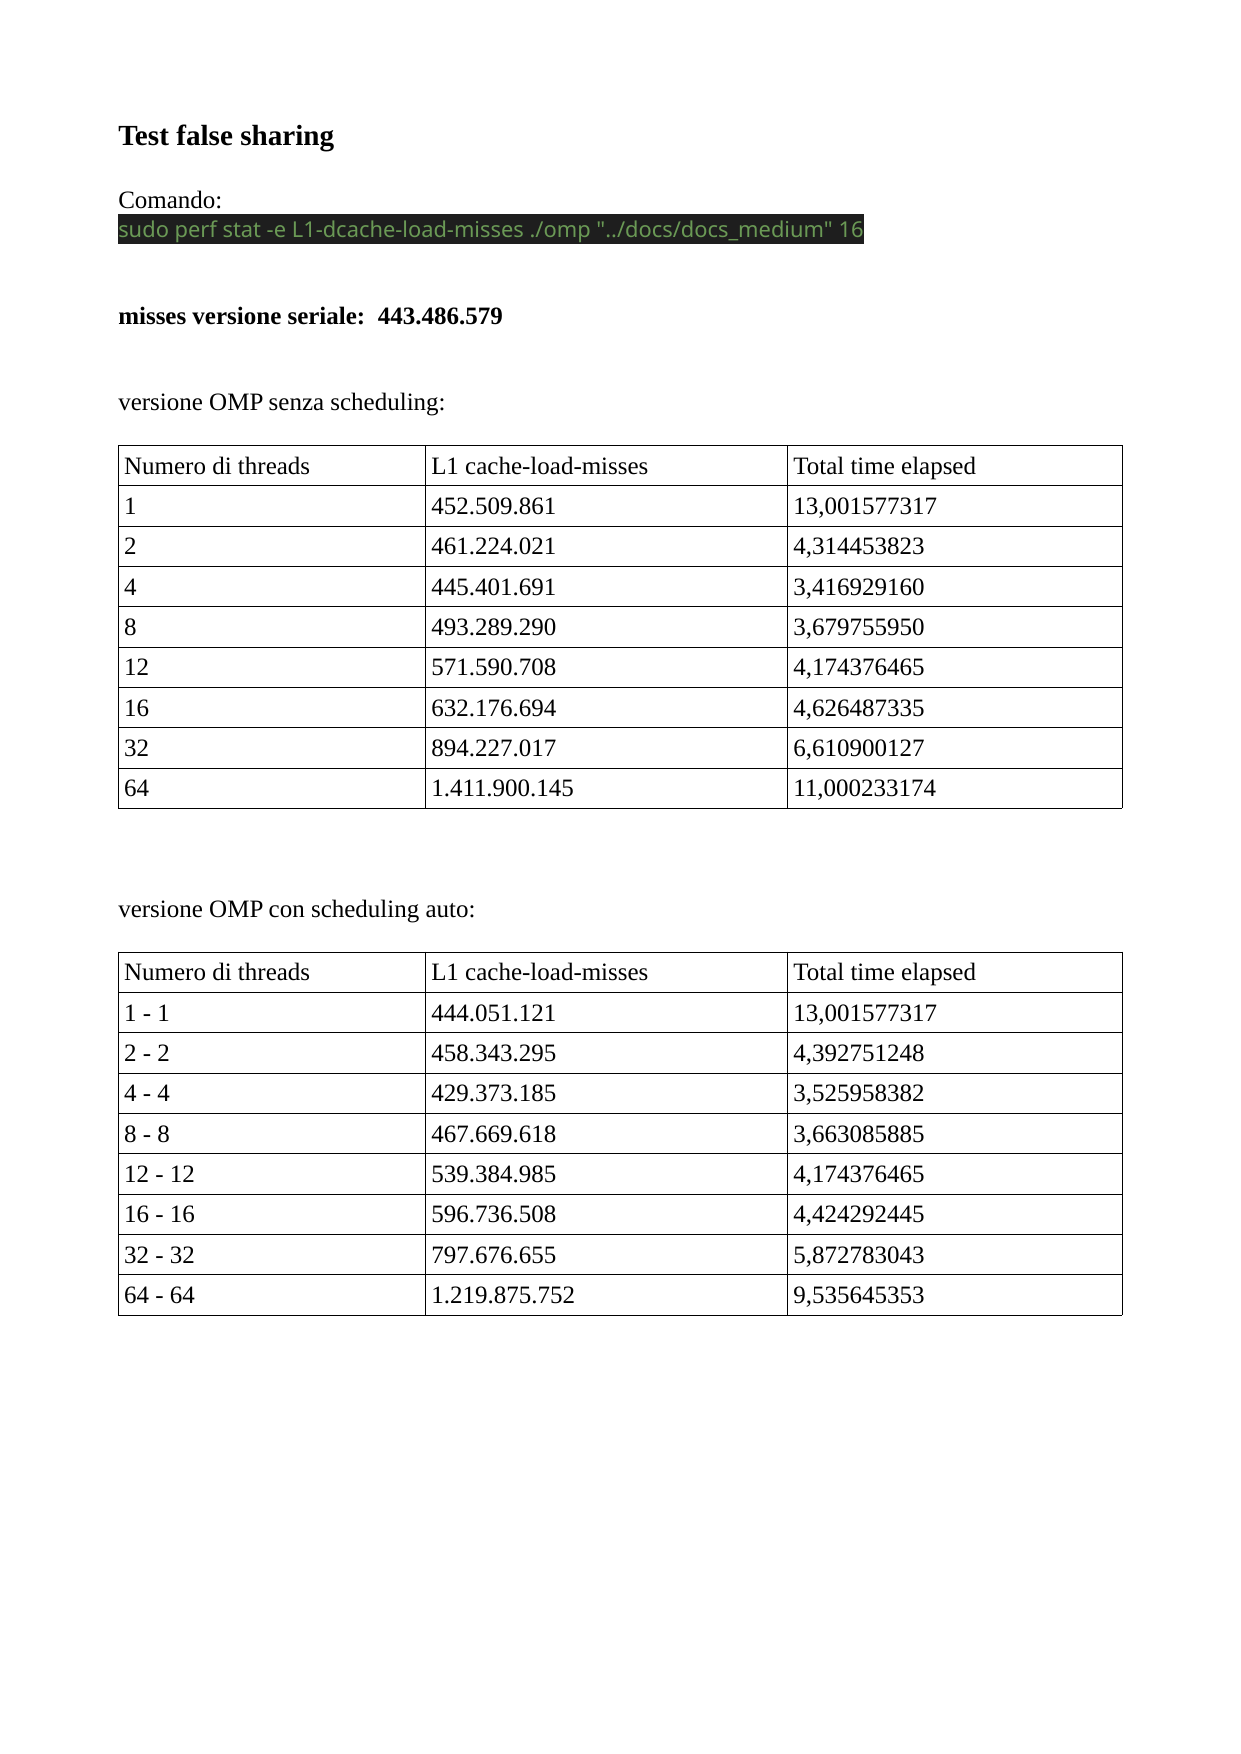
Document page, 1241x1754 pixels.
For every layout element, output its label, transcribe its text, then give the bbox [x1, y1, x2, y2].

table_cell 3,679755950 [788, 607, 1122, 647]
table_cell 1 [119, 486, 425, 526]
table_cell 797.676.655 [426, 1235, 787, 1274]
table_cell 16 - 16 [119, 1195, 425, 1234]
text versione OMP con scheduling auto: [118, 894, 1122, 923]
table_cell 445.401.691 [426, 567, 787, 606]
text misses versione seriale: 443.486.579 [118, 301, 1122, 330]
table_header Numero di threads [119, 953, 425, 992]
table_cell 64 [119, 769, 425, 808]
table_cell 894.227.017 [426, 728, 787, 767]
table_cell 4,174376465 [788, 1154, 1122, 1193]
table_cell 1.411.900.145 [426, 769, 787, 808]
table_cell 32 - 32 [119, 1235, 425, 1274]
table_header Total time elapsed [788, 446, 1122, 485]
table_cell 5,872783043 [788, 1235, 1122, 1274]
table_cell 8 - 8 [119, 1114, 425, 1153]
table_cell 632.176.694 [426, 688, 787, 727]
table_cell 3,416929160 [788, 567, 1122, 606]
table_cell 64 - 64 [119, 1275, 425, 1314]
table_cell 571.590.708 [426, 648, 787, 687]
table_cell 4,626487335 [788, 688, 1122, 727]
table_cell 467.669.618 [426, 1114, 787, 1153]
table_cell 3,525958382 [788, 1074, 1122, 1113]
table_cell 452.509.861 [426, 486, 787, 526]
table_header L1 cache-load-misses [426, 953, 787, 992]
table_cell 32 [119, 728, 425, 767]
table_cell 4,424292445 [788, 1195, 1122, 1234]
table_cell 13,001577317 [788, 993, 1122, 1032]
table_cell 12 - 12 [119, 1154, 425, 1193]
table_cell 493.289.290 [426, 607, 787, 647]
text Test false sharing [118, 118, 1122, 152]
text Comando: [118, 185, 1122, 214]
text versione OMP senza scheduling: [118, 387, 1122, 416]
table_cell 4,174376465 [788, 648, 1122, 687]
table_cell 461.224.021 [426, 527, 787, 566]
table_cell 4,314453823 [788, 527, 1122, 566]
table_cell 16 [119, 688, 425, 727]
table_cell 2 [119, 527, 425, 566]
table_cell 6,610900127 [788, 728, 1122, 767]
table_cell 1 - 1 [119, 993, 425, 1032]
table_cell 11,000233174 [788, 769, 1122, 808]
table_cell 4 - 4 [119, 1074, 425, 1113]
table_cell 8 [119, 607, 425, 647]
table_cell 3,663085885 [788, 1114, 1122, 1153]
table_cell 458.343.295 [426, 1033, 787, 1073]
table_cell 13,001577317 [788, 486, 1122, 526]
table_cell 539.384.985 [426, 1154, 787, 1193]
table_cell 12 [119, 648, 425, 687]
table_cell 9,535645353 [788, 1275, 1122, 1314]
table_cell 1.219.875.752 [426, 1275, 787, 1314]
table_cell 444.051.121 [426, 993, 787, 1032]
text sudo perf stat -e L1-dcache-load-misses ./omp "../docs/docs_medium" 16 [118, 214, 1122, 244]
table_header L1 cache-load-misses [426, 446, 787, 485]
table_cell 4 [119, 567, 425, 606]
table_header Numero di threads [119, 446, 425, 485]
table_header Total time elapsed [788, 953, 1122, 992]
table_cell 596.736.508 [426, 1195, 787, 1234]
table_cell 2 - 2 [119, 1033, 425, 1073]
table_cell 4,392751248 [788, 1033, 1122, 1073]
table_cell 429.373.185 [426, 1074, 787, 1113]
